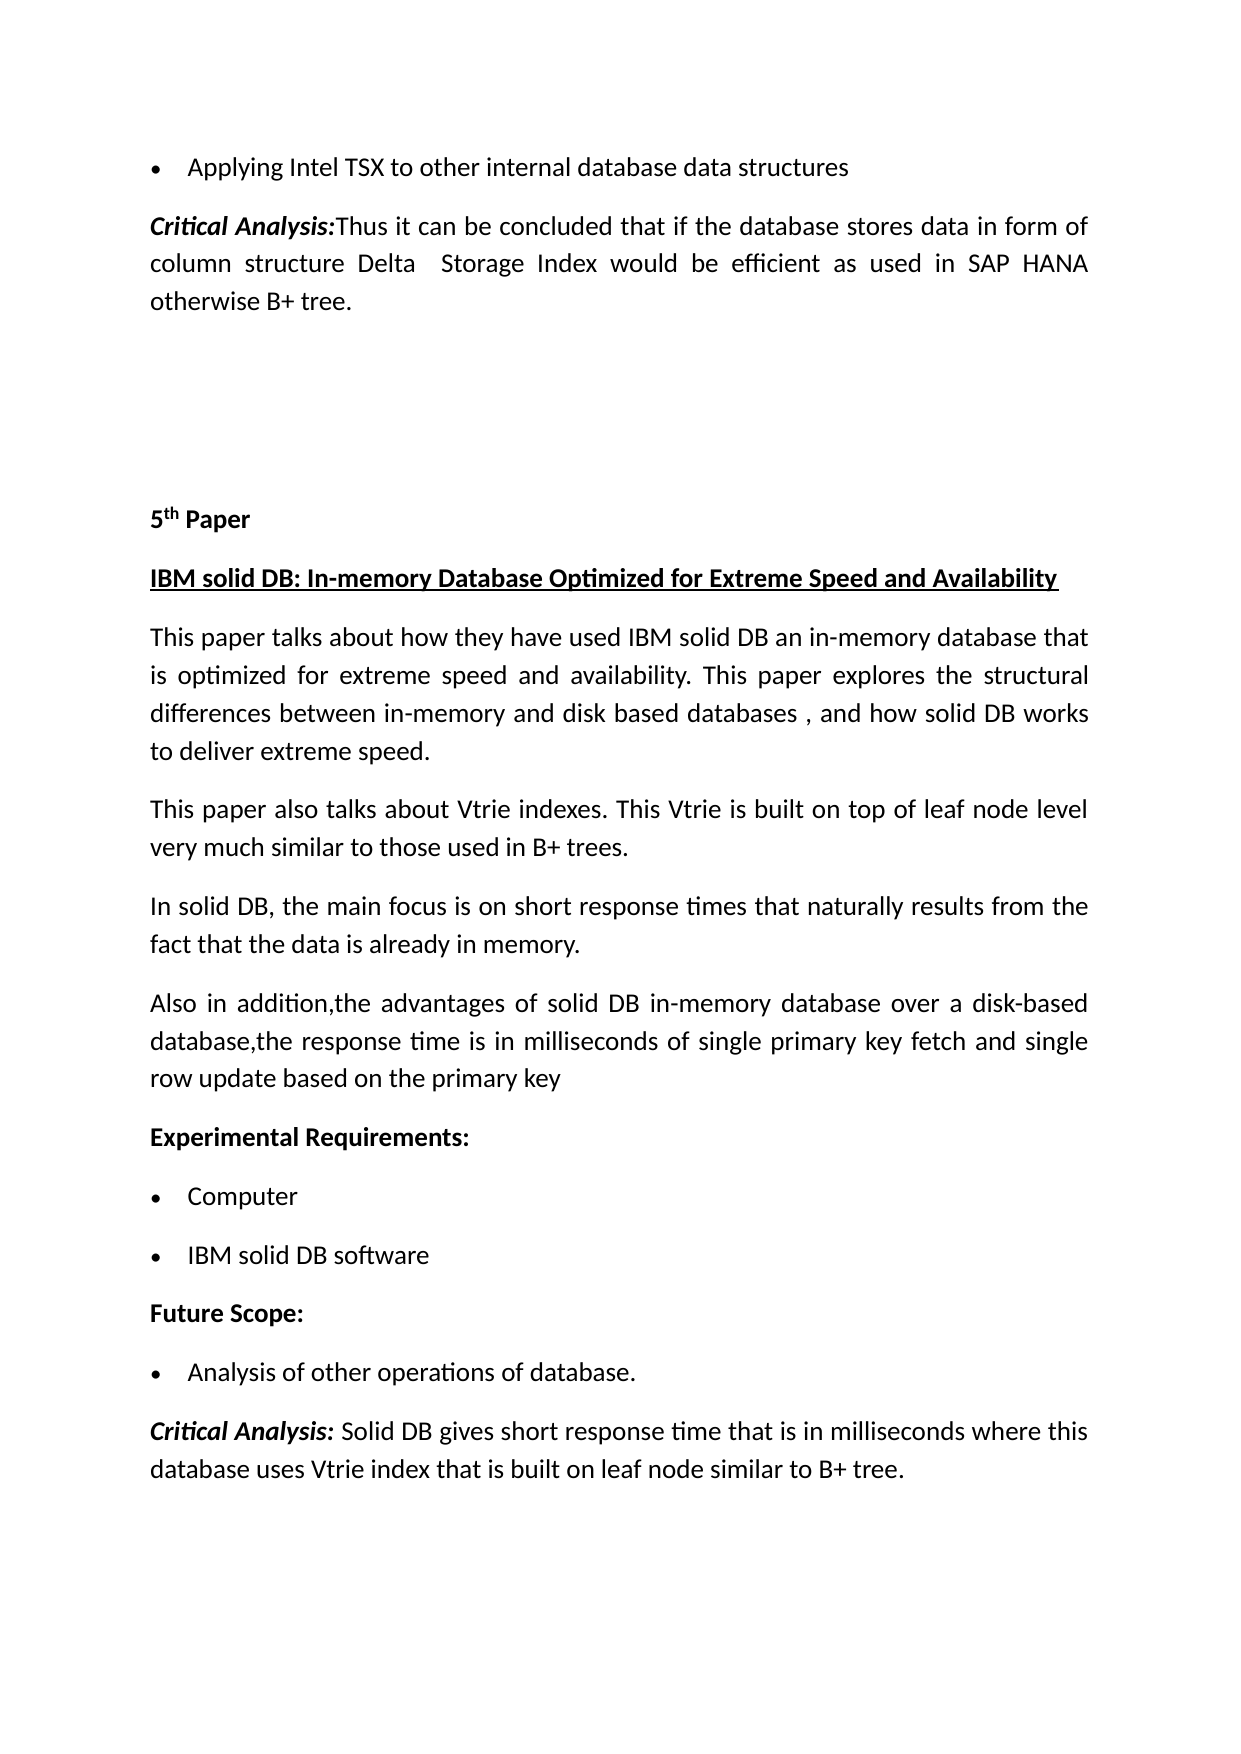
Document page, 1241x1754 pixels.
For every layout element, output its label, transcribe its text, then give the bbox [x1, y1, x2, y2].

text Also in addition,the advantages of solid DB in-memory database over a disk-based database,the response time is in milliseconds of single primary key fetch and single row update based on the primary key [150, 986, 1090, 1094]
text Critical Analysis:Thus it can be concluded that if the database stores data in form of column structure Delta Storage Index would be efficient as used in SAP HANA otherwise B+ tree. [150, 209, 1090, 318]
text Critical Analysis: Solid DB gives short response time that is in milliseconds where this database uses Vtrie index that is built on leaf node similar to B+ tree. [150, 1414, 1090, 1485]
list IBM solid DB software [112, 1238, 1090, 1271]
text Future Scope: [150, 1297, 1090, 1329]
text IBM solid DB: In-memory Database Optimized for Extreme Speed and Availability [150, 561, 1090, 594]
text In solid DB, the main focus is on short response times that naturally results from the fact that the data is already in memory. [150, 889, 1090, 960]
list Analysis of other operations of database. [112, 1355, 1090, 1388]
list Applying Intel TSX to other internal database data structures [112, 150, 1090, 183]
text This paper also talks about Vtrie indexes. This Vtrie is built on top of leaf node level very much similar to those used in B+ trees. [150, 792, 1090, 863]
text 5th Paper [150, 502, 1090, 535]
text Experimental Requirements: [150, 1120, 1090, 1153]
text This paper talks about how they have used IBM solid DB an in-memory database that is optimized for extreme speed and availability. This paper explores the structural differences between in-memory and disk based databases , and how solid DB works to deliver extreme speed. [150, 620, 1090, 767]
list Computer [112, 1179, 1090, 1212]
